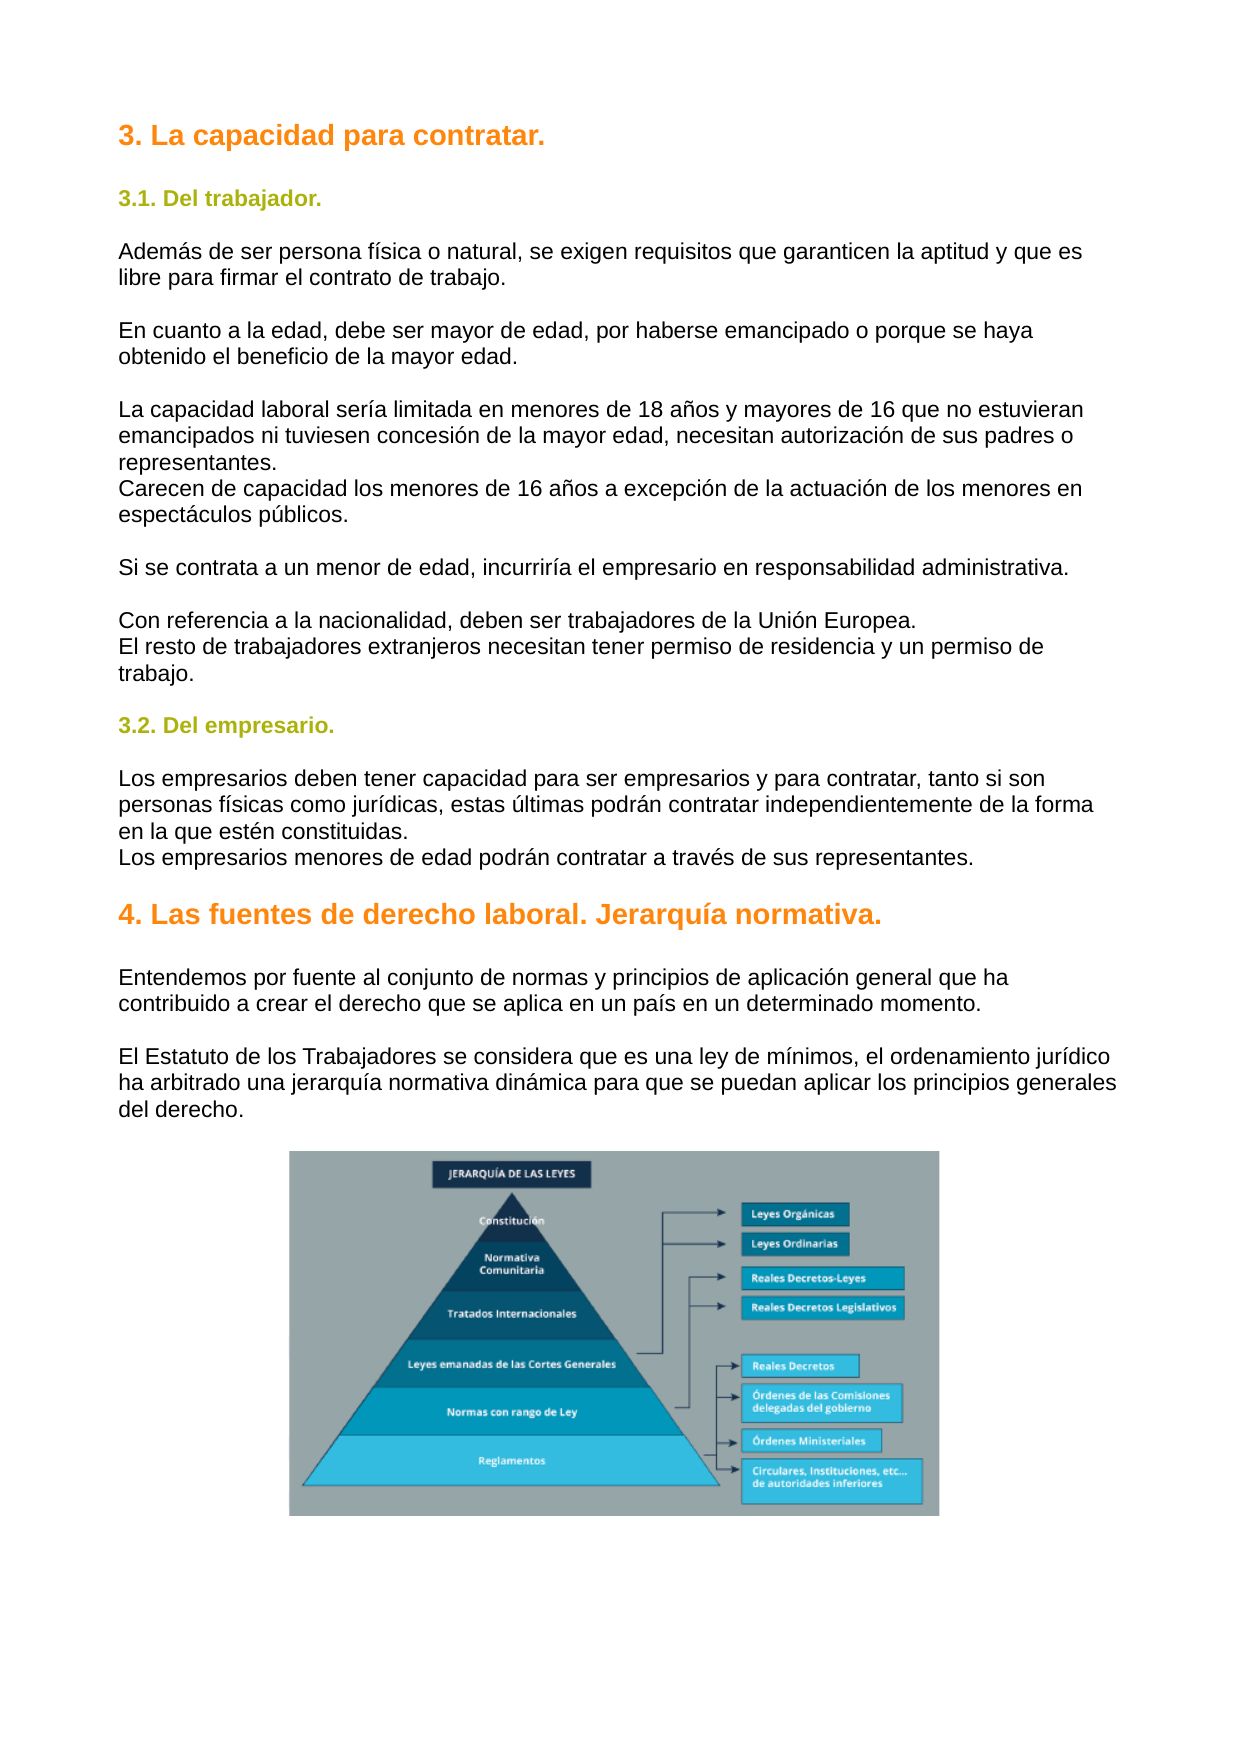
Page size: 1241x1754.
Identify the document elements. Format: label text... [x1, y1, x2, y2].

text La capacidad laboral sería limitada en menores de 18 años y mayores de 16 que no estuvieran emancipados ni tuviesen concesión de la mayor edad, necesitan autorización de sus padres o representantes. [118, 396, 1122, 475]
text 3. La capacidad para contratar. [118, 118, 1122, 152]
text 3.1. Del trabajador. [118, 185, 1122, 212]
text 4. Las fuentes de derecho laboral. Jerarquía normativa. [118, 897, 1122, 930]
text Los empresarios deben tener capacidad para ser empresarios y para contratar, tanto si son personas físicas como jurídicas, estas últimas podrán contratar independientemente de la forma en la que estén constituidas. [118, 765, 1122, 844]
text Los empresarios menores de edad podrán contratar a través de sus representantes. [118, 844, 1122, 870]
text Con referencia a la nacionalidad, deben ser trabajadores de la Unión Europea. [118, 607, 1122, 633]
text Además de ser persona física o natural, se exigen requisitos que garanticen la aptitud y que es libre para firmar el contrato de trabajo. [118, 238, 1122, 291]
text 3.2. Del empresario. [118, 712, 1122, 739]
text Si se contrata a un menor de edad, incurriría el empresario en responsabilidad administrativa. [118, 554, 1122, 581]
text Carecen de capacidad los menores de 16 años a excepción de la actuación de los menores en espectáculos públicos. [118, 475, 1122, 528]
text Entendemos por fuente al conjunto de normas y principios de aplicación general que ha contribuido a crear el derecho que se aplica en un país en un determinado momento. [118, 964, 1122, 1017]
text En cuanto a la edad, debe ser mayor de edad, por haberse emancipado o porque se haya obtenido el beneficio de la mayor edad. [118, 317, 1122, 370]
text El Estatuto de los Trabajadores se considera que es una ley de mínimos, el ordenamiento jurídico ha arbitrado una jerarquía normativa dinámica para que se puedan aplicar los principios generales del derecho. [118, 1043, 1122, 1122]
picture [288, 1151, 940, 1516]
text El resto de trabajadores extranjeros necesitan tener permiso de residencia y un permiso de trabajo. [118, 633, 1122, 686]
